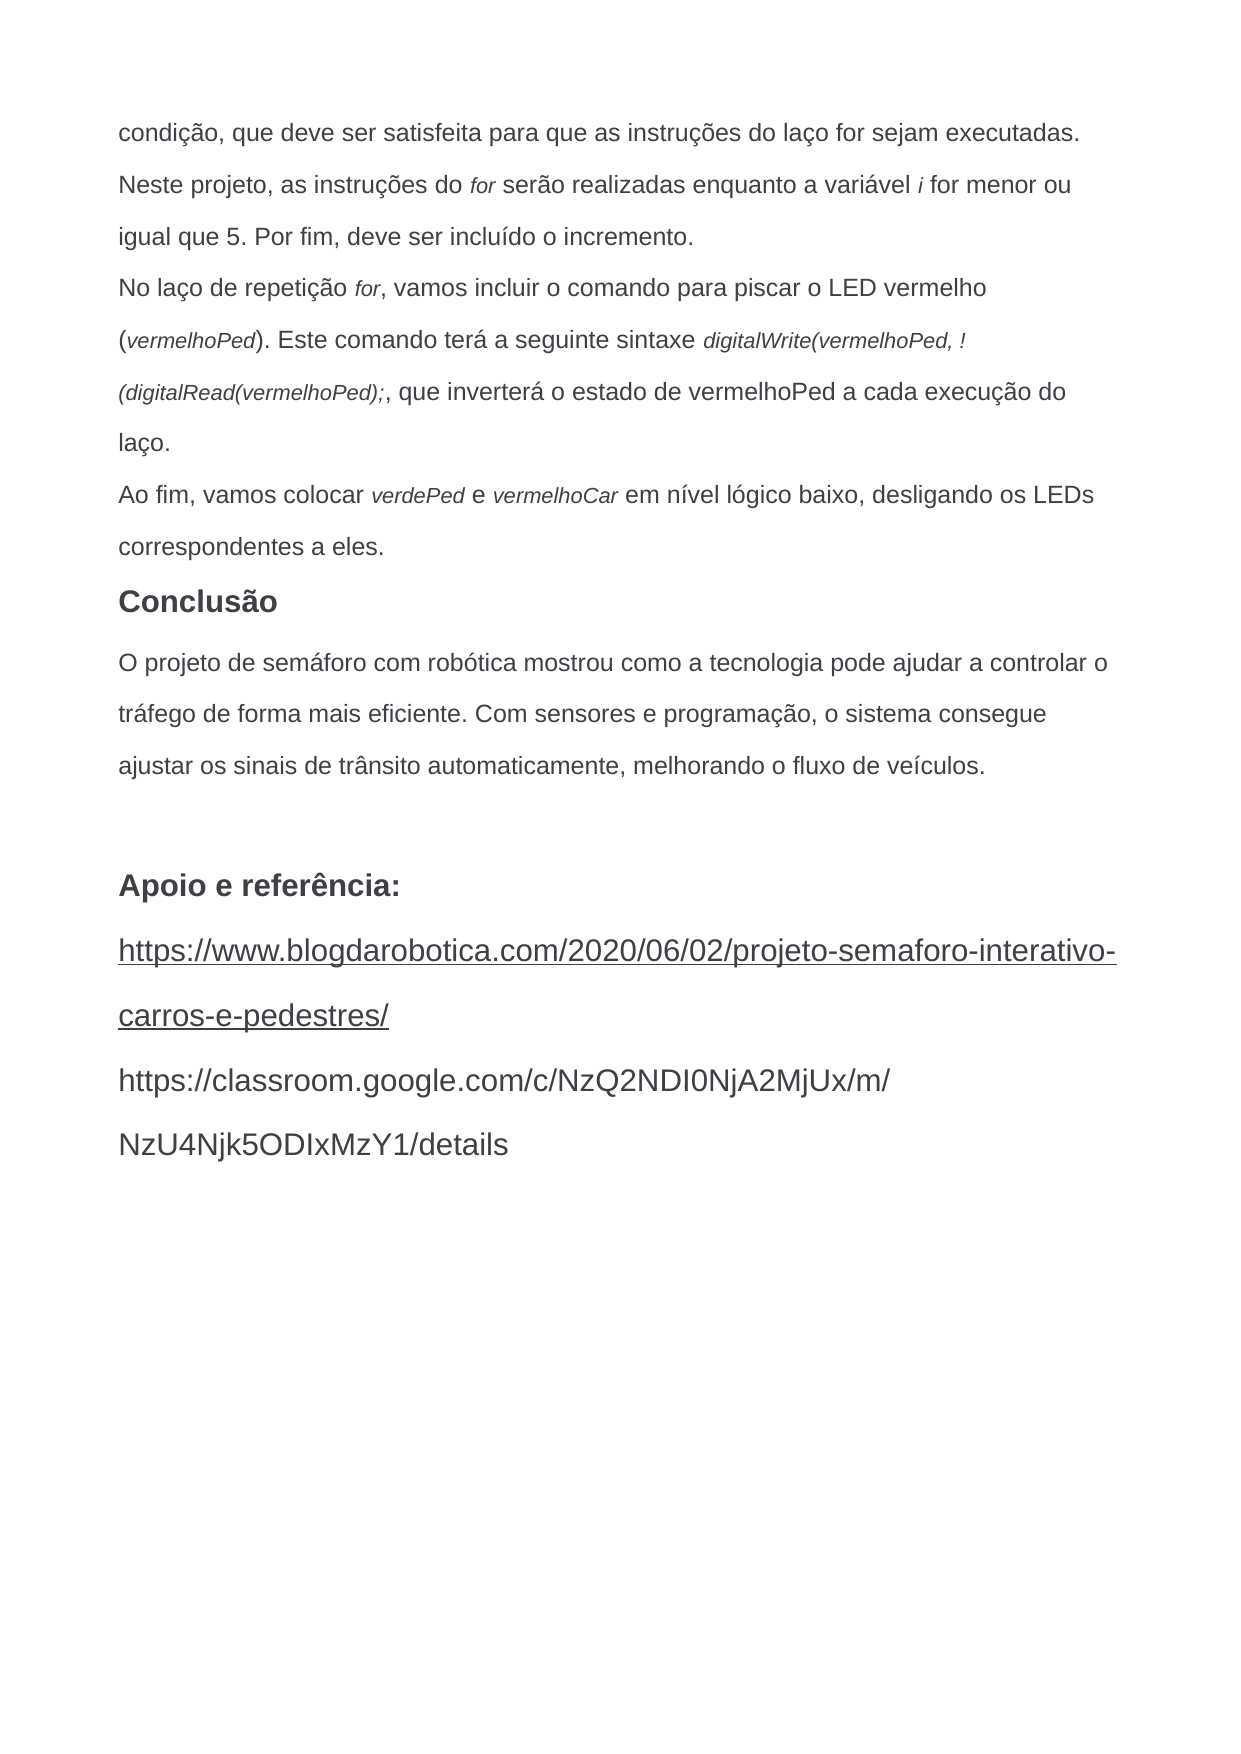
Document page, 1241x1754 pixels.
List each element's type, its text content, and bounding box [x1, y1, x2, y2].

text Conclusão [118, 583, 1122, 619]
text O projeto de semáforo com robótica mostrou como a tecnologia pode ajudar a controlar o tráfego de forma mais eficiente. Com sensores e programação, o sistema consegue ajustar os sinais de trânsito automaticamente, melhorando o fluxo de veículos. [118, 648, 1122, 780]
text Ao fim, vamos colocar verdePed e vermelhoCar em nível lógico baixo, desligando os LEDs correspondentes a eles. [118, 480, 1122, 560]
text https://classroom.google.com/c/NzQ2NDI0NjA2MjUx/m/NzU4Njk5ODIxMzY1/details [118, 1062, 1122, 1162]
text Apoio e referência: https://www.blogdarobotica.com/2020/06/02/projeto-semaforo-interativo-carros-e-pedestres/ [118, 867, 1122, 1033]
text condição, que deve ser satisfeita para que as instruções do laço for sejam executadas. Neste projeto, as instruções do for serão realizadas enquanto a variável i for menor ou igual que 5. Por fim, deve ser incluído o incremento. No laço de repetição for, vamos incluir o comando para piscar o LED vermelho (vermelhoPed). Este comando terá a seguinte sintaxe digitalWrite(vermelhoPed, !(digitalRead(vermelhoPed);, que inverterá o estado de vermelhoPed a cada execução do laço. [118, 118, 1122, 457]
